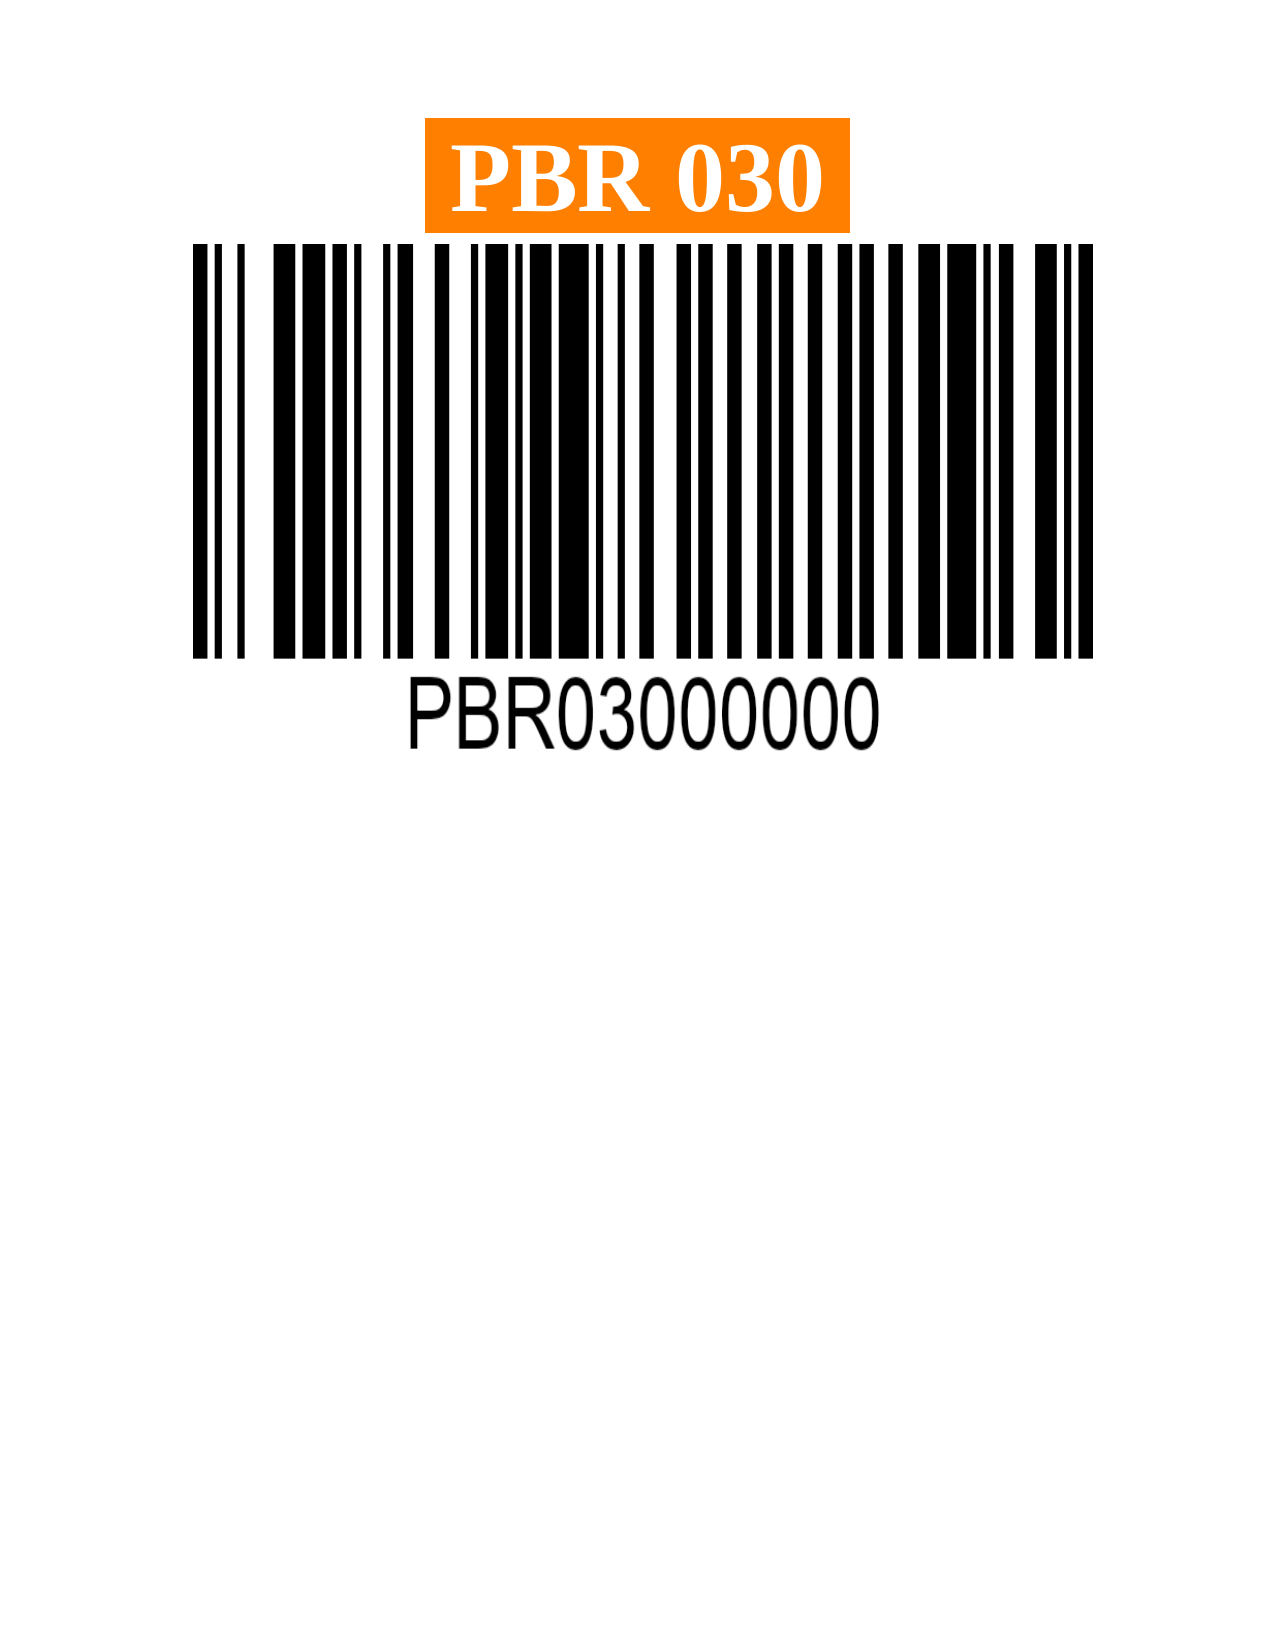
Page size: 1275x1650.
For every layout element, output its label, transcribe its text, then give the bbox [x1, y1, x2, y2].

picture [193, 244, 1093, 770]
text PBR 030 [118, 118, 1157, 233]
